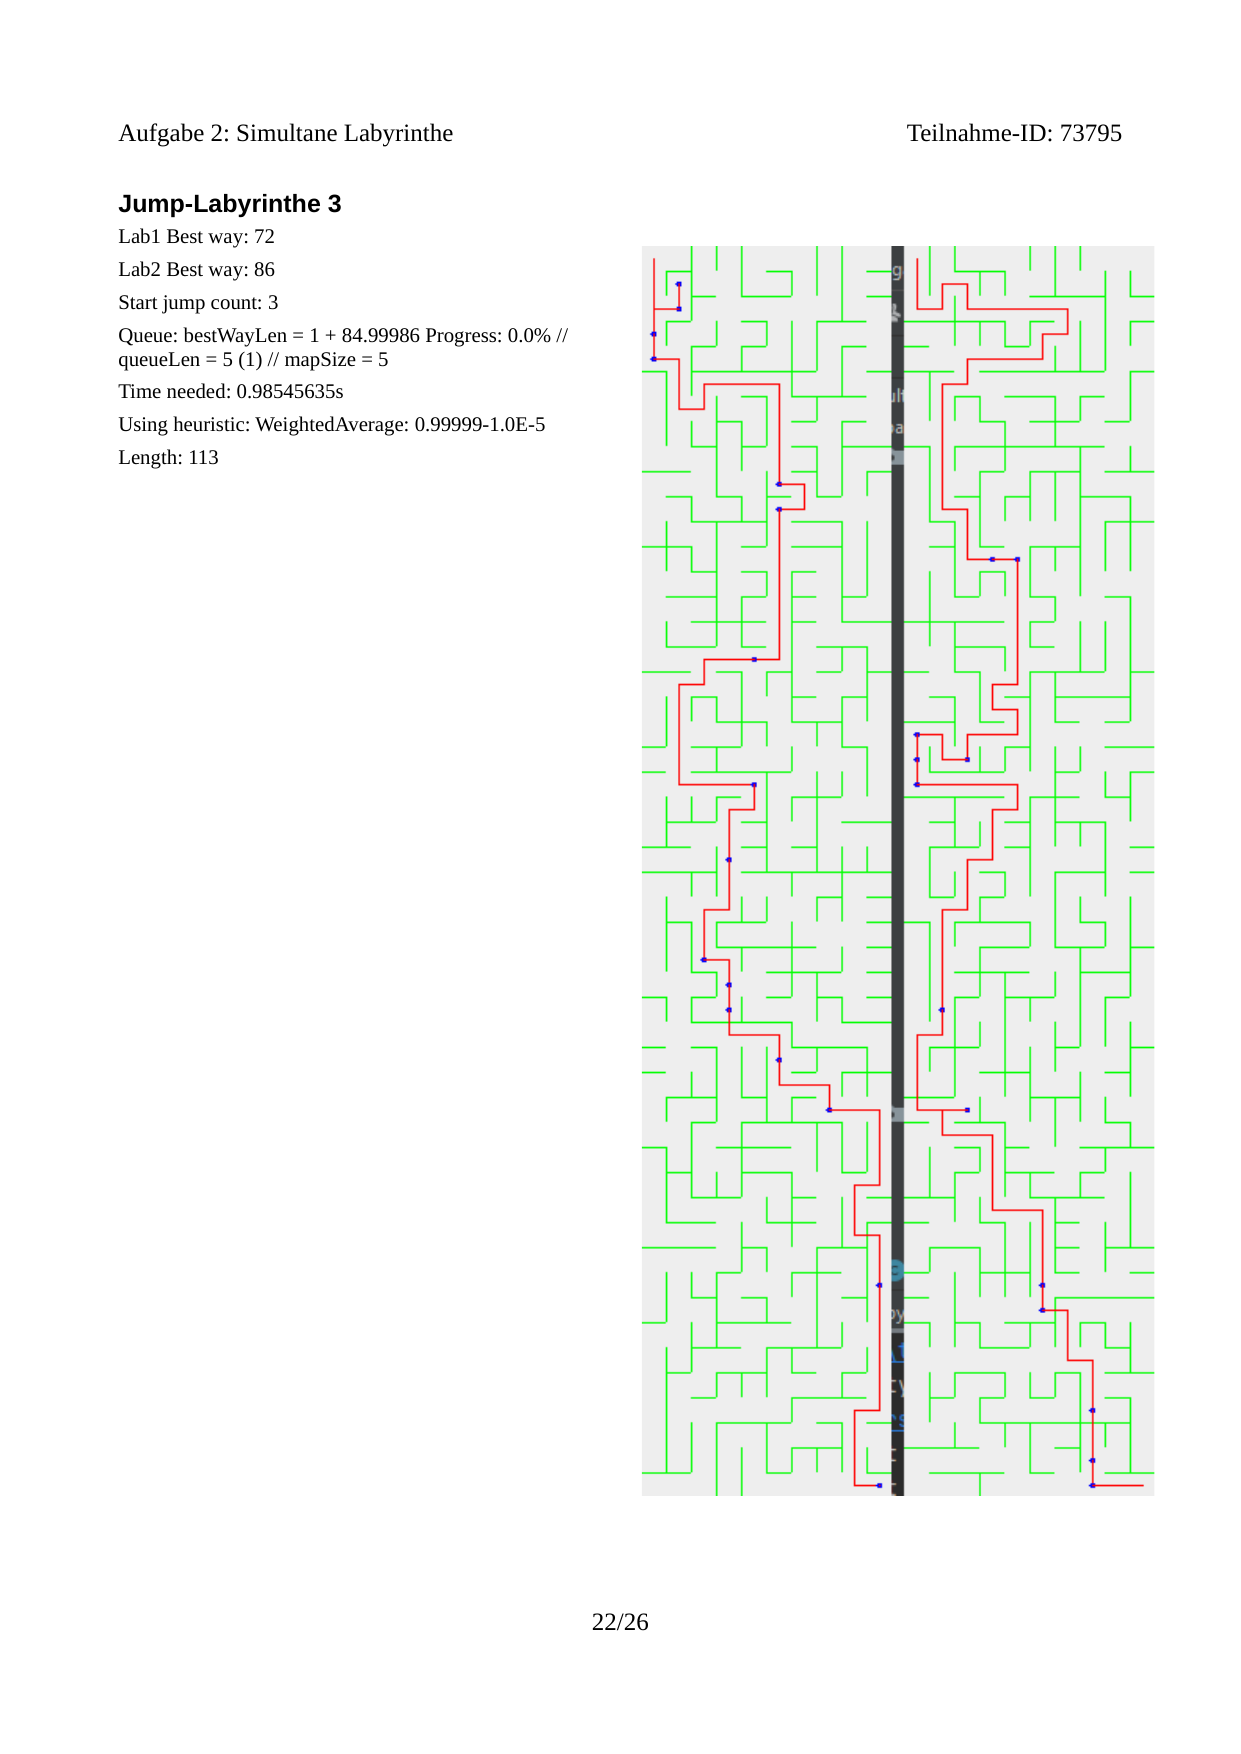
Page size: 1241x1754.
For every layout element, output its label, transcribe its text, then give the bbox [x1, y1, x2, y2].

text Length: 113 [118, 445, 641, 469]
text Lab2 Best way: 86 [118, 257, 641, 281]
text Lab1 Best way: 72 [118, 224, 1122, 248]
text Time needed: 0.98545635s [118, 379, 641, 403]
text Queue: bestWayLen = 1 + 84.99986 Progress: 0.0% // queueLen = 5 (1) // mapSize = 5 [118, 322, 641, 371]
text Start jump count: 3 [118, 290, 641, 314]
text Using heuristic: WeightedAverage: 0.99999-1.0E-5 [118, 412, 641, 436]
picture [641, 246, 1155, 1496]
subtitle Jump-Labyrinthe 3 [118, 189, 1122, 218]
